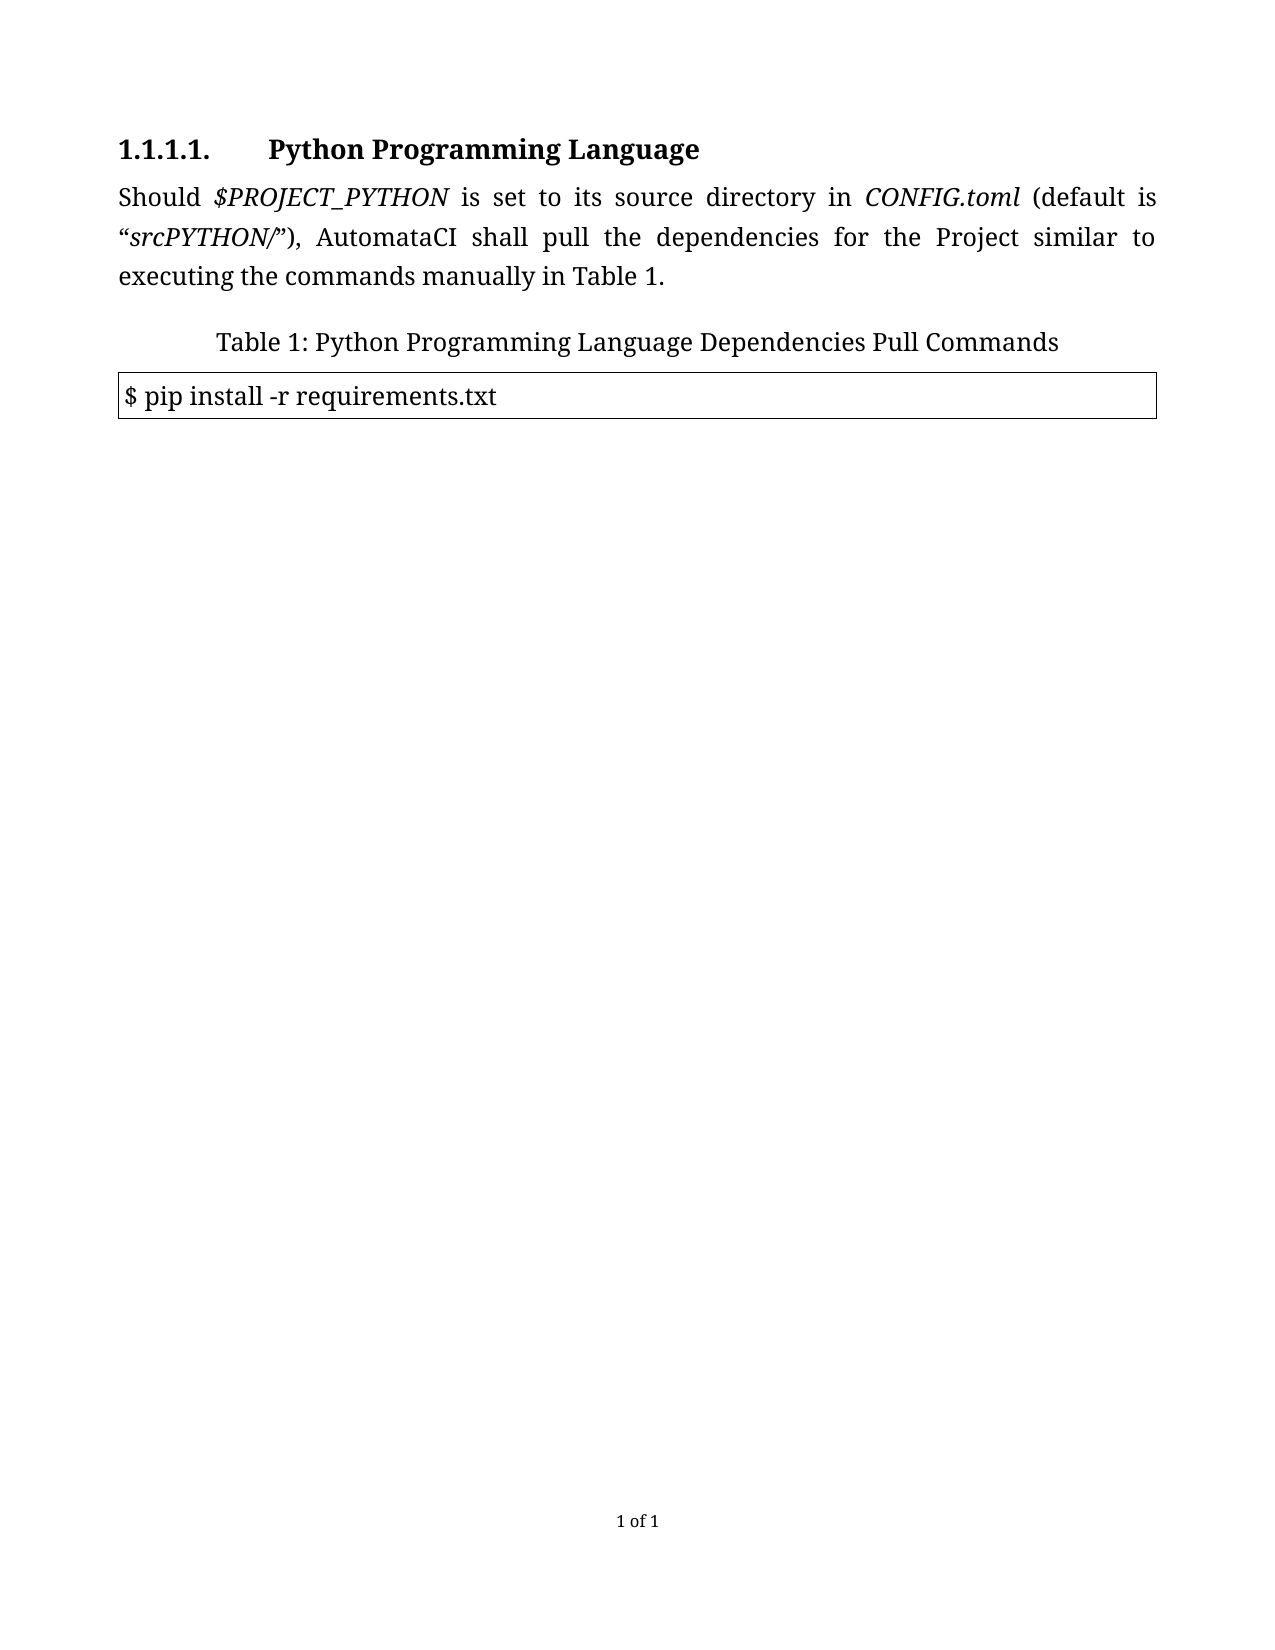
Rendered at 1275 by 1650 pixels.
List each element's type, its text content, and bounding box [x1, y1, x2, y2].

table_header $ pip install -r requirements.txt [119, 373, 1156, 418]
subtitle Python Programming Language [118, 131, 1157, 167]
text Should $PROJECT_PYTHON is set to its source directory in CONFIG.toml (default is “srcPYTHON/”), AutomataCI shall pull the dependencies for the Project similar to executing the commands manually in Table 1. [118, 180, 1157, 292]
text Table 1: Python Programming Language Dependencies Pull Commands [118, 325, 1157, 359]
